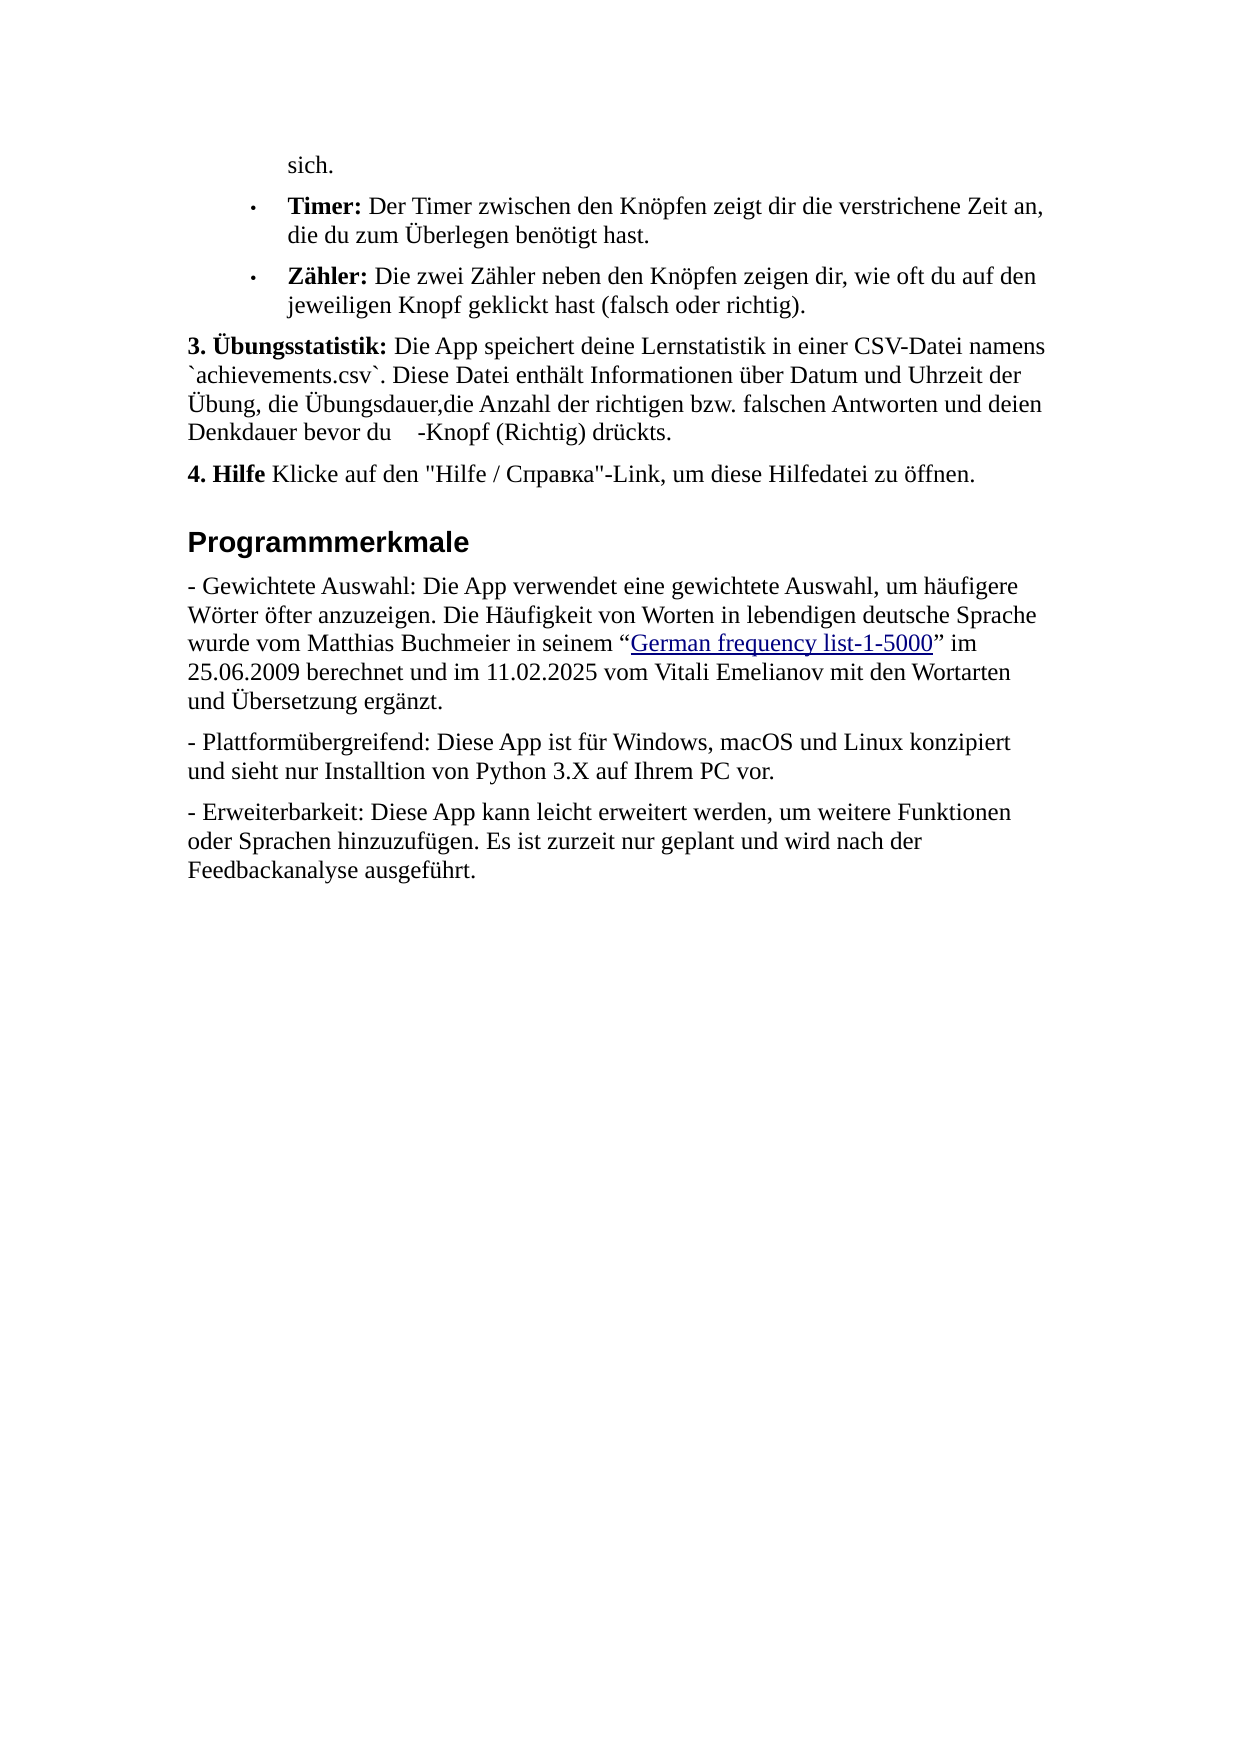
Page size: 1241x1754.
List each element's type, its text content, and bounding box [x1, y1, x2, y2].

text - Plattformübergreifend: Diese App ist für Windows, macOS und Linux konzipiert und sieht nur Installtion von Python 3.X auf Ihrem PC vor. [187, 727, 1053, 785]
subtitle Programmmerkmale [187, 525, 1053, 558]
text 3. Übungsstatistik: Die App speichert deine Lernstatistik in einer CSV-Datei namens `achievements.csv`. Diese Datei enthält Informationen über Datum und Uhrzeit der Übung, die Übungsdauer,die Anzahl der richtigen bzw. falschen Antworten und deien Denkdauer bevor du ✅-Knopf (Richtig) drückts. [187, 331, 1053, 446]
list sich. [250, 150, 1053, 179]
text 4. Hilfe Klicke auf den "Hilfe / Справка"-Link, um diese Hilfedatei zu öffnen. [187, 459, 1053, 487]
list Timer: Der Timer zwischen den Knöpfen zeigt dir die verstrichene Zeit an, die du zum Überlegen benötigt hast. [250, 191, 1053, 249]
text - Erweiterbarkeit: Diese App kann leicht erweitert werden, um weitere Funktionen oder Sprachen hinzuzufügen. Es ist zurzeit nur geplant und wird nach der Feedbackanalyse ausgeführt. [187, 797, 1053, 883]
list Zähler: Die zwei Zähler neben den Knöpfen zeigen dir, wie oft du auf den jeweiligen Knopf geklickt hast (falsch oder richtig). [250, 261, 1053, 319]
text - Gewichtete Auswahl: Die App verwendet eine gewichtete Auswahl, um häufigere Wörter öfter anzuzeigen. Die Häufigkeit von Worten in lebendigen deutsche Sprache wurde vom Matthias Buchmeier in seinem “German frequency list-1-5000” im 25.06.2009 berechnet und im 11.02.2025 vom Vitali Emelianov mit den Wortarten und Übersetzung ergänzt. [187, 571, 1053, 715]
